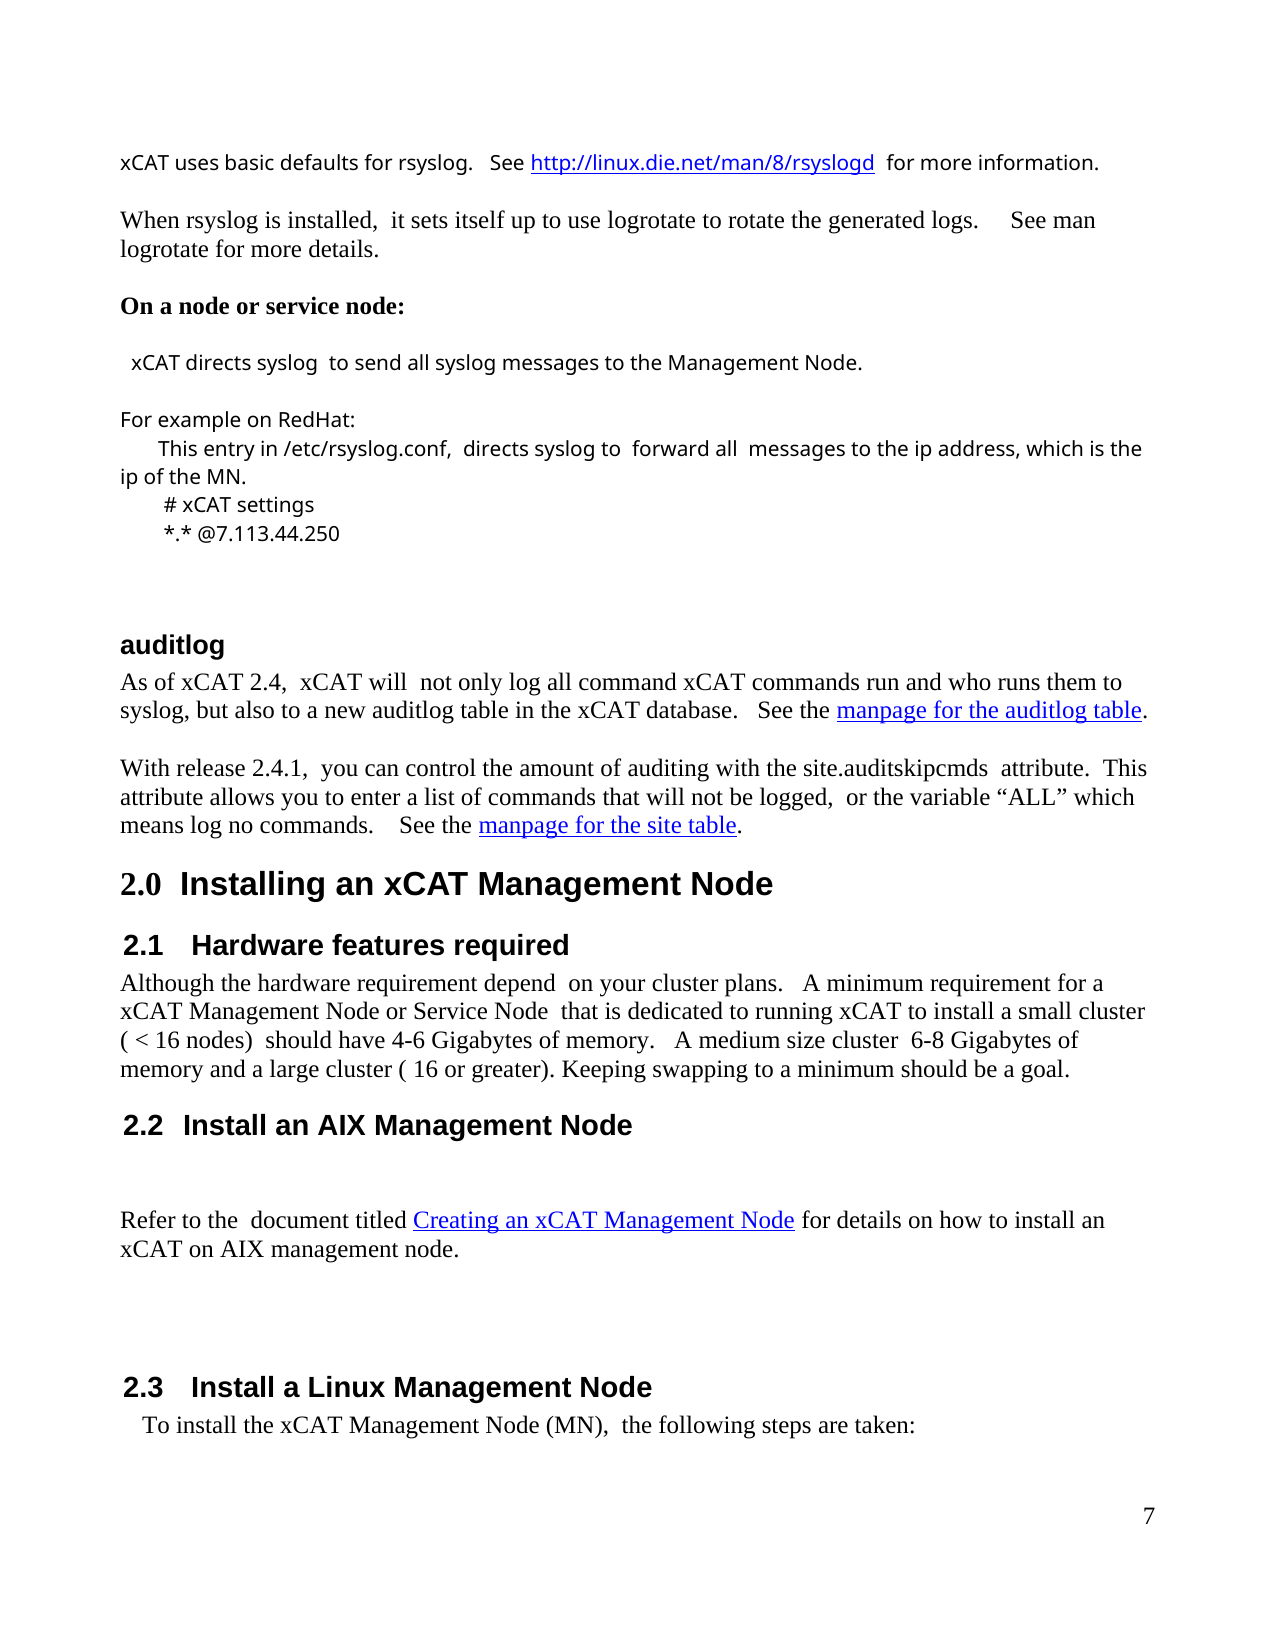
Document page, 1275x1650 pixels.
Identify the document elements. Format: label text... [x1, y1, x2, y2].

text With release 2.4.1, you can control the amount of auditing with the site.auditskipcmds attribute. This attribute allows you to enter a list of commands that will not be logged, or the variable “ALL” which means log no commands. See the manpage for the site table. [120, 753, 1155, 839]
text On a node or service node: [120, 291, 1155, 320]
text As of xCAT 2.4, xCAT will not only log all command xCAT commands run and who runs them to syslog, but also to a new auditlog table in the xCAT database. See the manpage for the auditlog table. [120, 667, 1155, 724]
subtitle Install a Linux Management Node [123, 1370, 1155, 1403]
text For example on RedHat: [120, 405, 1155, 434]
subtitle Hardware features required [123, 928, 1155, 961]
text When rsyslog is installed, it sets itself up to use logrotate to rotate the generated logs. See man logrotate for more details. [120, 205, 1155, 263]
subtitle auditlog [120, 629, 1155, 661]
text *.* @7.113.44.250 [120, 519, 1155, 547]
subtitle Installing an xCAT Management Node [120, 864, 1155, 903]
text xCAT uses basic defaults for rsyslog. See http://linux.die.net/man/8/rsyslogd for more information. [120, 148, 1155, 177]
text To install the xCAT Management Node (MN), the following steps are taken: [120, 1410, 1155, 1438]
subtitle Install an AIX Management Node [123, 1108, 1155, 1141]
text This entry in /etc/rsyslog.conf, directs syslog to forward all messages to the ip address, which is the ip of the MN. [120, 434, 1155, 491]
text Refer to the document titled Creating an xCAT Management Node for details on how to install an xCAT on AIX management node. [120, 1205, 1155, 1262]
text # xCAT settings [120, 491, 1155, 519]
text Although the hardware requirement depend on your cluster plans. A minimum requirement for a xCAT Management Node or Service Node that is dedicated to running xCAT to install a small cluster ( < 16 nodes) should have 4-6 Gigabytes of memory. A medium size cluster 6-8 Gigabytes of memory and a large cluster ( 16 or greater). Keeping swapping to a minimum should be a goal. [120, 968, 1155, 1083]
text xCAT directs syslog to send all syslog messages to the Management Node. [120, 348, 1155, 377]
